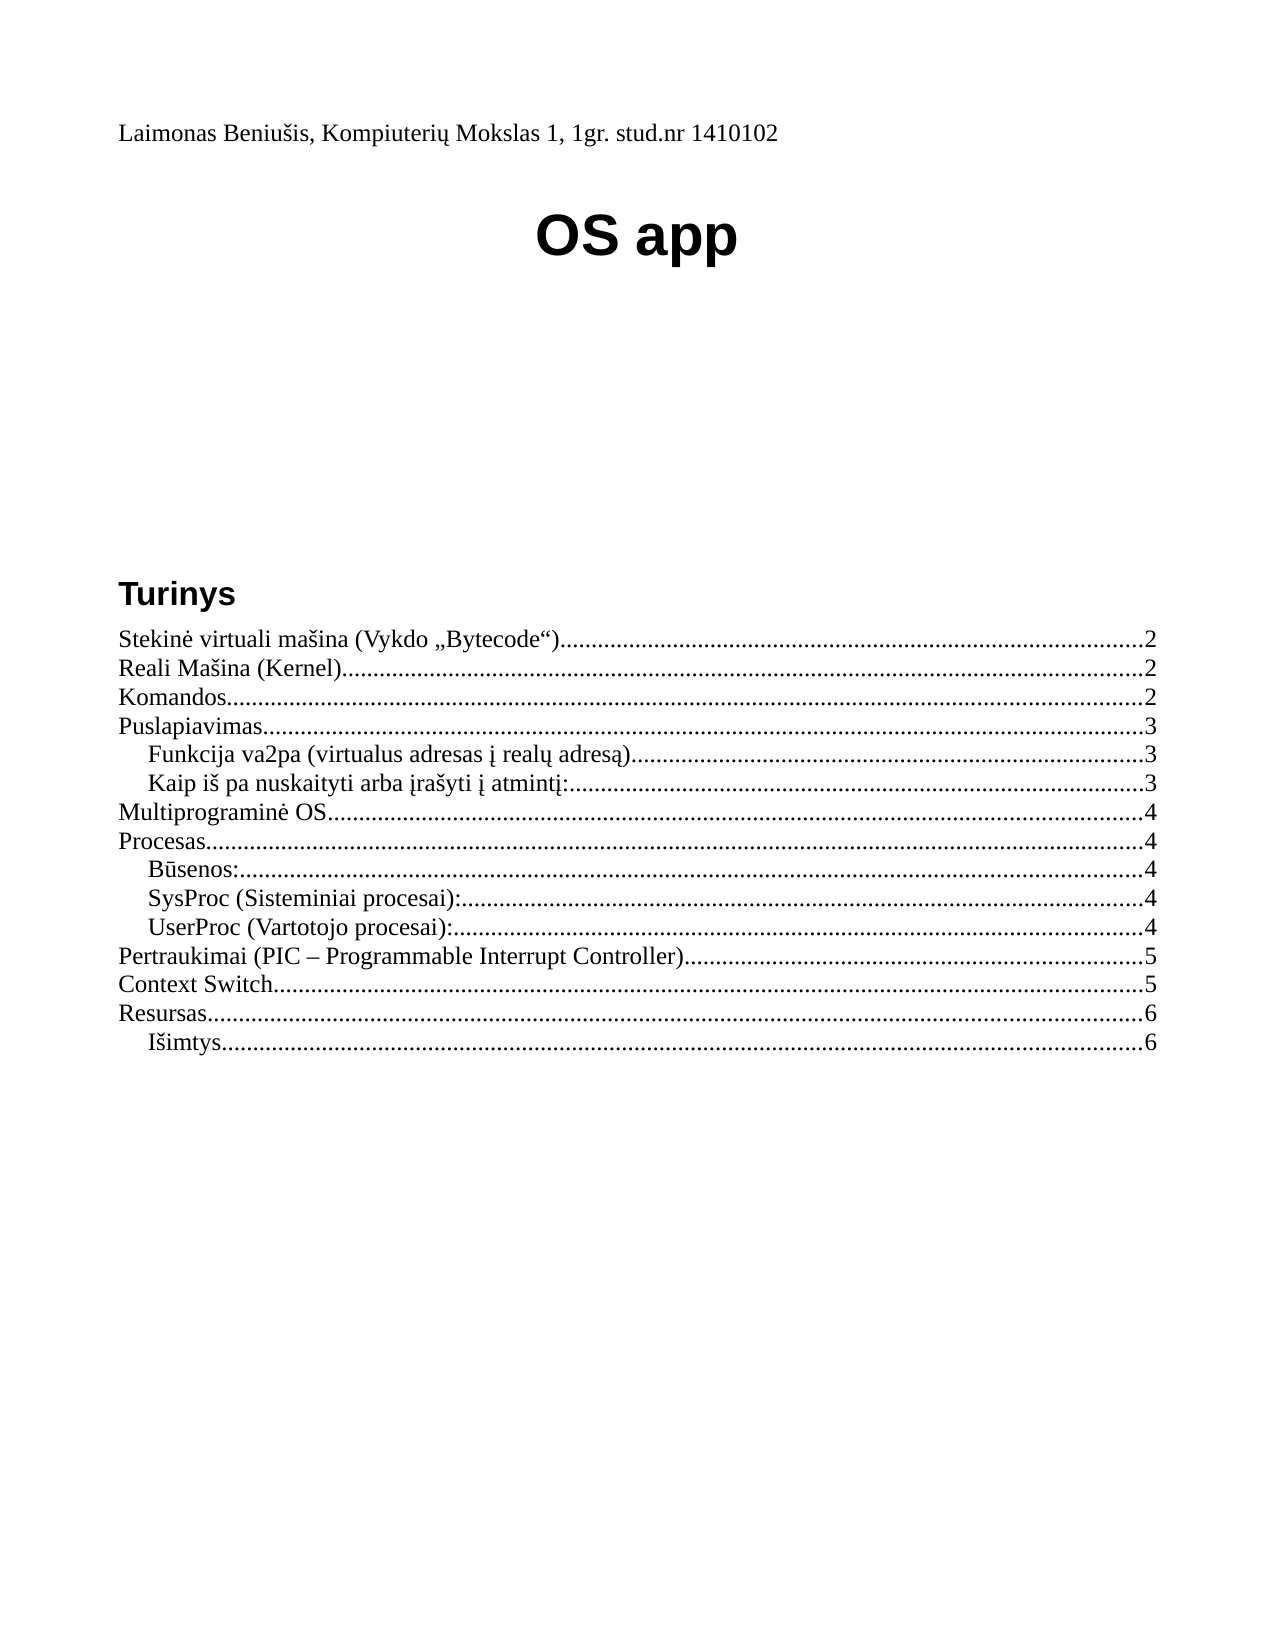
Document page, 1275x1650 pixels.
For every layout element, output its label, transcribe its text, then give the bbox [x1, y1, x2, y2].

text Funkcija va2pa (virtualus adresas į realų adresą) 3 [148, 739, 1157, 768]
text Laimonas Beniušis, Kompiuterių Mokslas 1, 1gr. stud.nr 1410102 [118, 118, 1157, 176]
subtitle Turinys [118, 573, 1157, 612]
text Pertraukimai (PIC – Programmable Interrupt Controller) 5 [118, 941, 1157, 969]
text Reali Mašina (Kernel) 2 [118, 653, 1157, 682]
text Multiprograminė OS 4 [118, 797, 1157, 826]
text Resursas 6 [118, 998, 1157, 1027]
text Išimtys 6 [148, 1027, 1157, 1056]
text Stekinė virtuali mašina (Vykdo „Bytecode“) 2 [118, 624, 1157, 653]
text Būsenos: 4 [148, 854, 1157, 883]
text Kaip iš pa nuskaityti arba įrašyti į atmintį: 3 [148, 768, 1157, 797]
title OS app [118, 201, 1157, 536]
text Context Switch 5 [118, 969, 1157, 998]
text Procesas 4 [118, 826, 1157, 854]
text Komandos 2 [118, 682, 1157, 711]
text SysProc (Sisteminiai procesai): 4 [148, 883, 1157, 912]
text Puslapiavimas 3 [118, 711, 1157, 739]
text UserProc (Vartotojo procesai): 4 [148, 912, 1157, 941]
